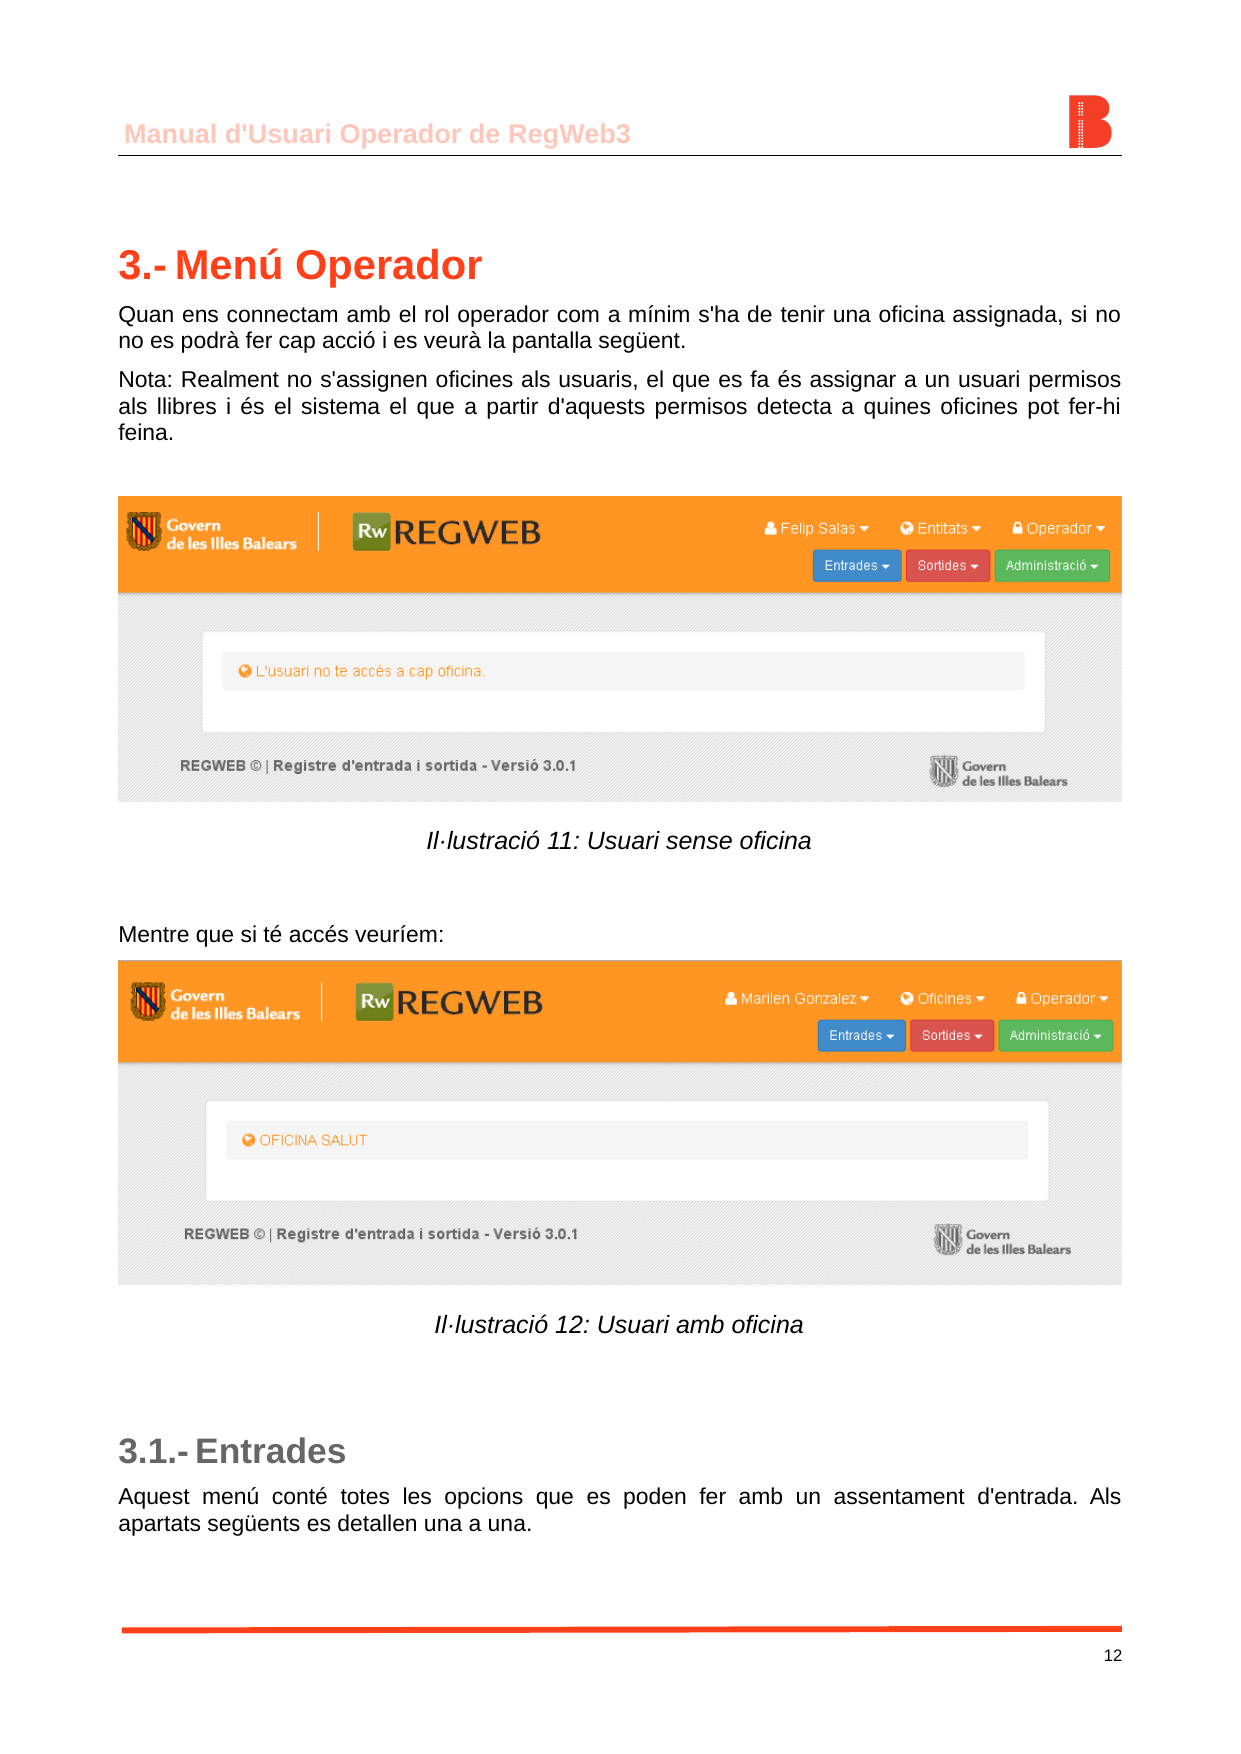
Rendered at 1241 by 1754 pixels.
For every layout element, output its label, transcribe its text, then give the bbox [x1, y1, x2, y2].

text Il·lustració 11: Usuari sense oficina [118, 826, 1122, 855]
text Il·lustració 12: Usuari amb oficina [118, 1310, 1122, 1339]
subtitle Entrades [118, 1430, 1122, 1471]
text Nota: Realment no s'assignen oficines als usuaris, el que es fa és assignar a un usuari permisos als llibres i és el sistema el que a partir d'aquests permisos detecta a quines oficines pot fer-hi feina. [118, 366, 1122, 445]
text Mentre que si té accés veuríem: [118, 921, 1122, 947]
text Aquest menú conté totes les opcions que es poden fer amb un assentament d'entrada. Als apartats següents es detallen una a una. [118, 1483, 1122, 1536]
text Quan ens connectam amb el rol operador com a mínim s'ha de tenir una oficina assignada, si no no es podrà fer cap acció i es veurà la pantalla següent. [118, 301, 1122, 354]
subtitle Menú Operador [118, 241, 1122, 289]
picture [118, 960, 1123, 1285]
picture [118, 496, 1123, 802]
picture [1063, 94, 1117, 150]
